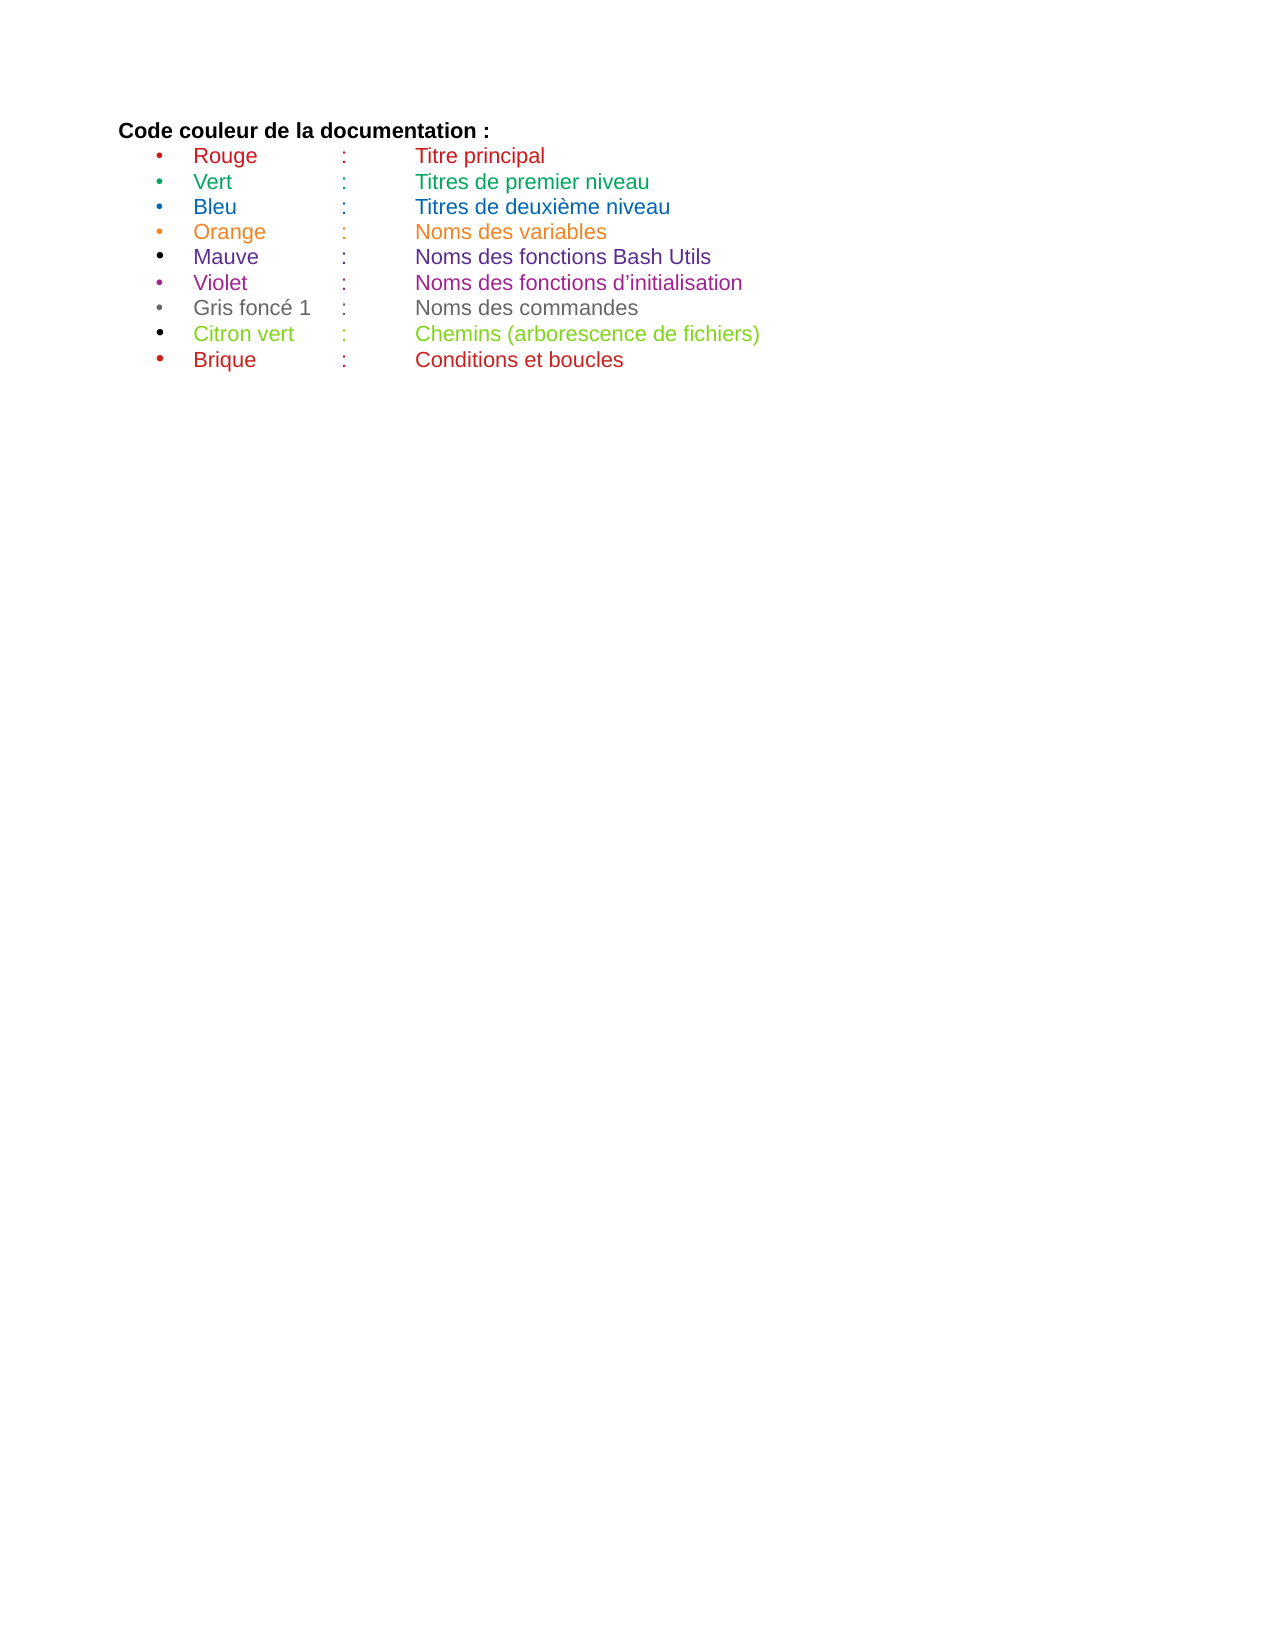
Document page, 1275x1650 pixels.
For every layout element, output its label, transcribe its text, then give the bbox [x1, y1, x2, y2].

list Vert : Titres de premier niveau [156, 168, 1157, 194]
list Gris foncé 1 : Noms des commandes [156, 295, 1157, 321]
text Code couleur de la documentation : [118, 118, 1157, 143]
list Violet : Noms des fonctions d’initialisation [156, 270, 1157, 295]
list Mauve : Noms des fonctions Bash Utils [156, 244, 1157, 270]
list Bleu : Titres de deuxième niveau [156, 194, 1157, 219]
list Orange : Noms des variables [156, 219, 1157, 244]
list Brique : Conditions et boucles [156, 346, 1157, 372]
list Rouge : Titre principal [156, 143, 1157, 168]
list Citron vert : Chemins (arborescence de fichiers) [156, 321, 1157, 346]
